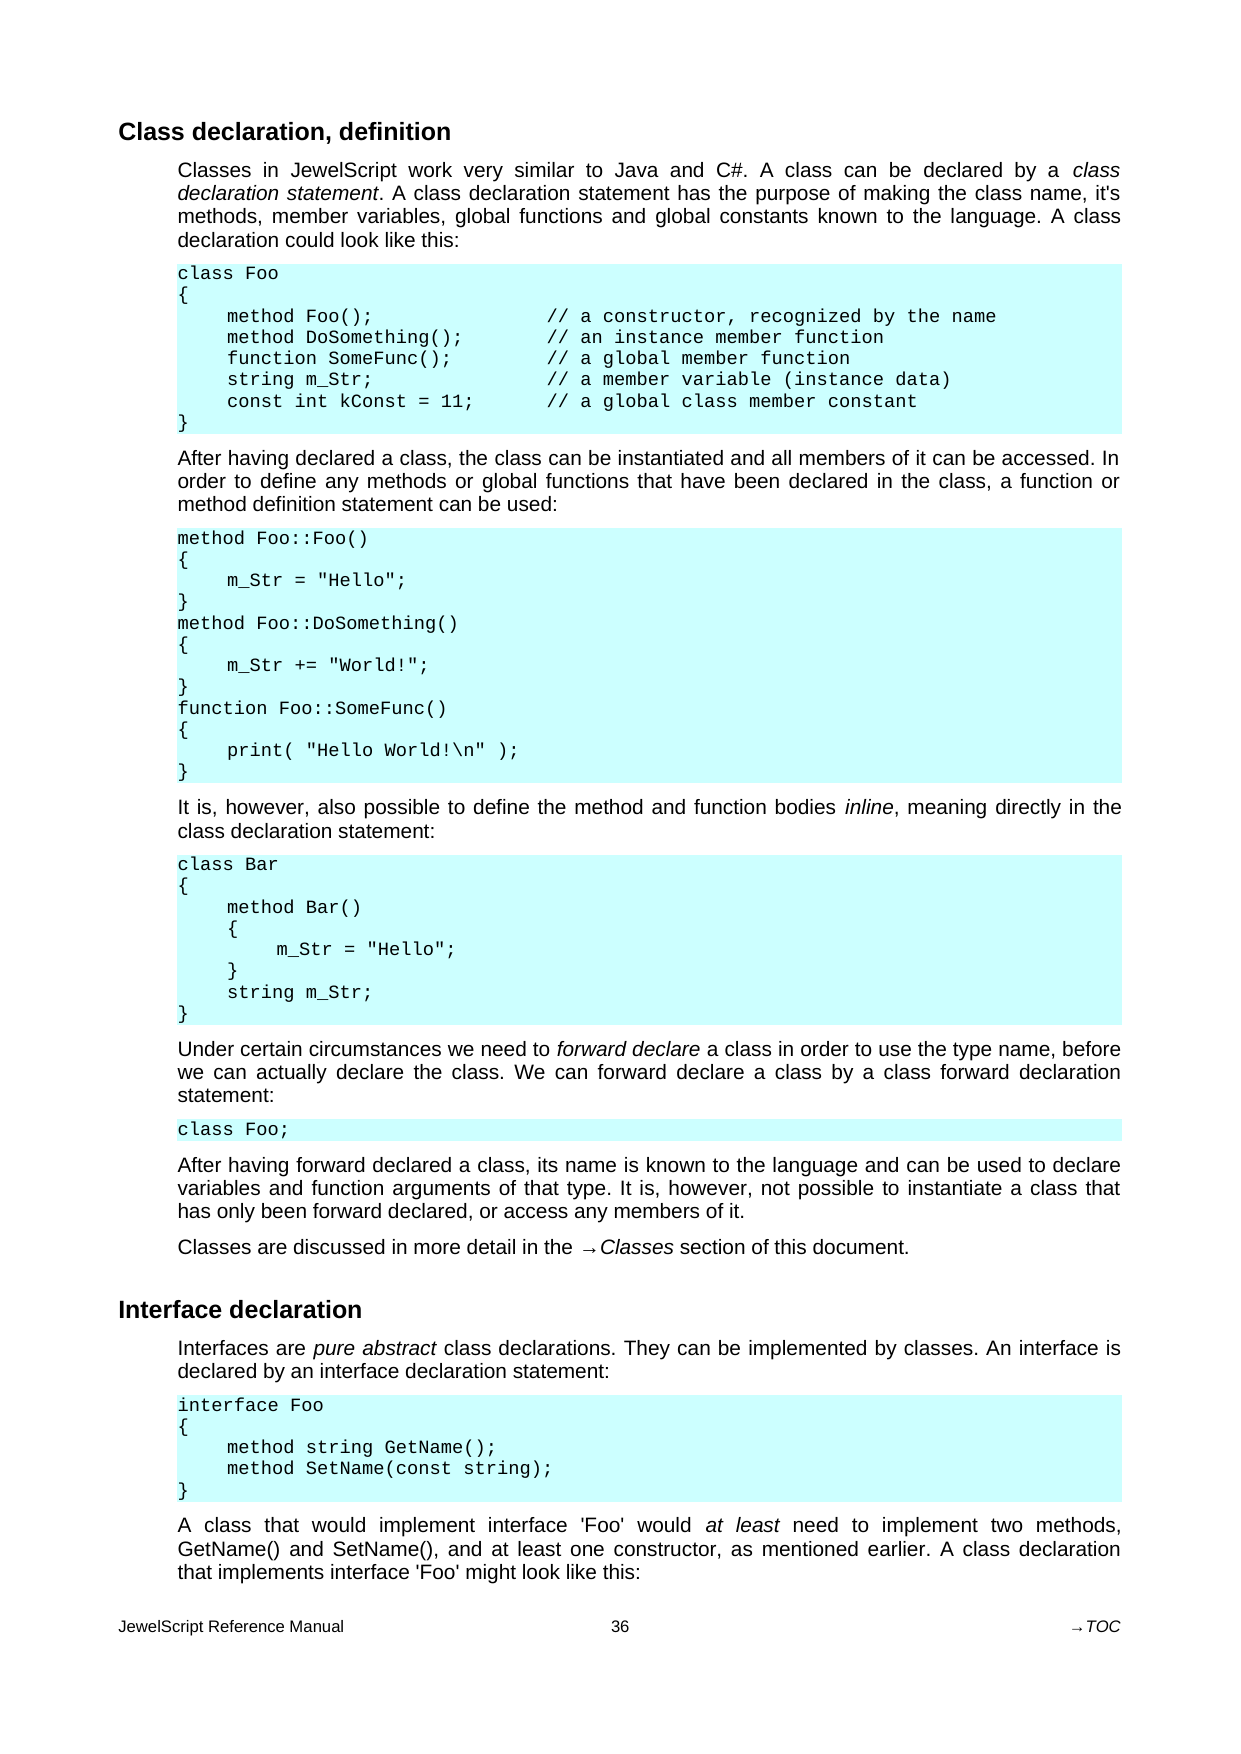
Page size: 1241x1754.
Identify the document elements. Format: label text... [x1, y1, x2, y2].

text After having forward declared a class, its name is known to the language and can be used to declare variables and function arguments of that type. It is, however, not possible to instantiate a class that has only been forward declared, or access any members of it. [177, 1153, 1122, 1223]
text It is, however, also possible to define the method and function bodies inline, meaning directly in the class declaration statement: [177, 796, 1122, 842]
text class Foo { method Foo(); // a constructor, recognized by the name method DoSomething(); // an instance member function function SomeFunc(); // a global member function string m_Str; // a member variable (instance data) const int kConst = 11; // a global class member constant } [177, 264, 1122, 434]
text Under certain circumstances we need to forward declare a class in order to use the type name, before we can actually declare the class. We can forward declare a class by a class forward declaration statement: [177, 1037, 1122, 1107]
text A class that would implement interface 'Foo' would at least need to implement two methods, GetName() and SetName(), and at least one constructor, as mentioned earlier. A class declaration that implements interface 'Foo' might look like this: [177, 1514, 1122, 1584]
text interface Foo { method string GetName(); method SetName(const string); } [177, 1395, 1122, 1502]
text class Foo; [177, 1119, 1122, 1141]
text Classes in JewelScript work very similar to Java and C#. A class can be declared by a class declaration statement. A class declaration statement has the purpose of making the class name, it's methods, member variables, global functions and global constants known to the language. A class declaration could look like this: [177, 158, 1122, 251]
text class Bar { method Bar() { m_Str = "Hello"; } string m_Str; } [177, 855, 1122, 1025]
text Interfaces are pure abstract class declarations. They can be implemented by classes. An interface is declared by an interface declaration statement: [177, 1336, 1122, 1383]
subtitle Class declaration, definition [118, 118, 1122, 146]
text Classes are discussed in more detail in the →Classes section of this document. [177, 1235, 1122, 1258]
subtitle Interface declaration [118, 1296, 1122, 1324]
text After having declared a class, the class can be instantiated and all members of it can be accessed. In order to define any methods or global functions that have been declared in the class, a function or method definition statement can be used: [177, 446, 1122, 516]
text method Foo::Foo() { m_Str = "Hello"; } method Foo::DoSomething() { m_Str += "World!"; } function Foo::SomeFunc() { print( "Hello World!\n" ); } [177, 528, 1122, 783]
